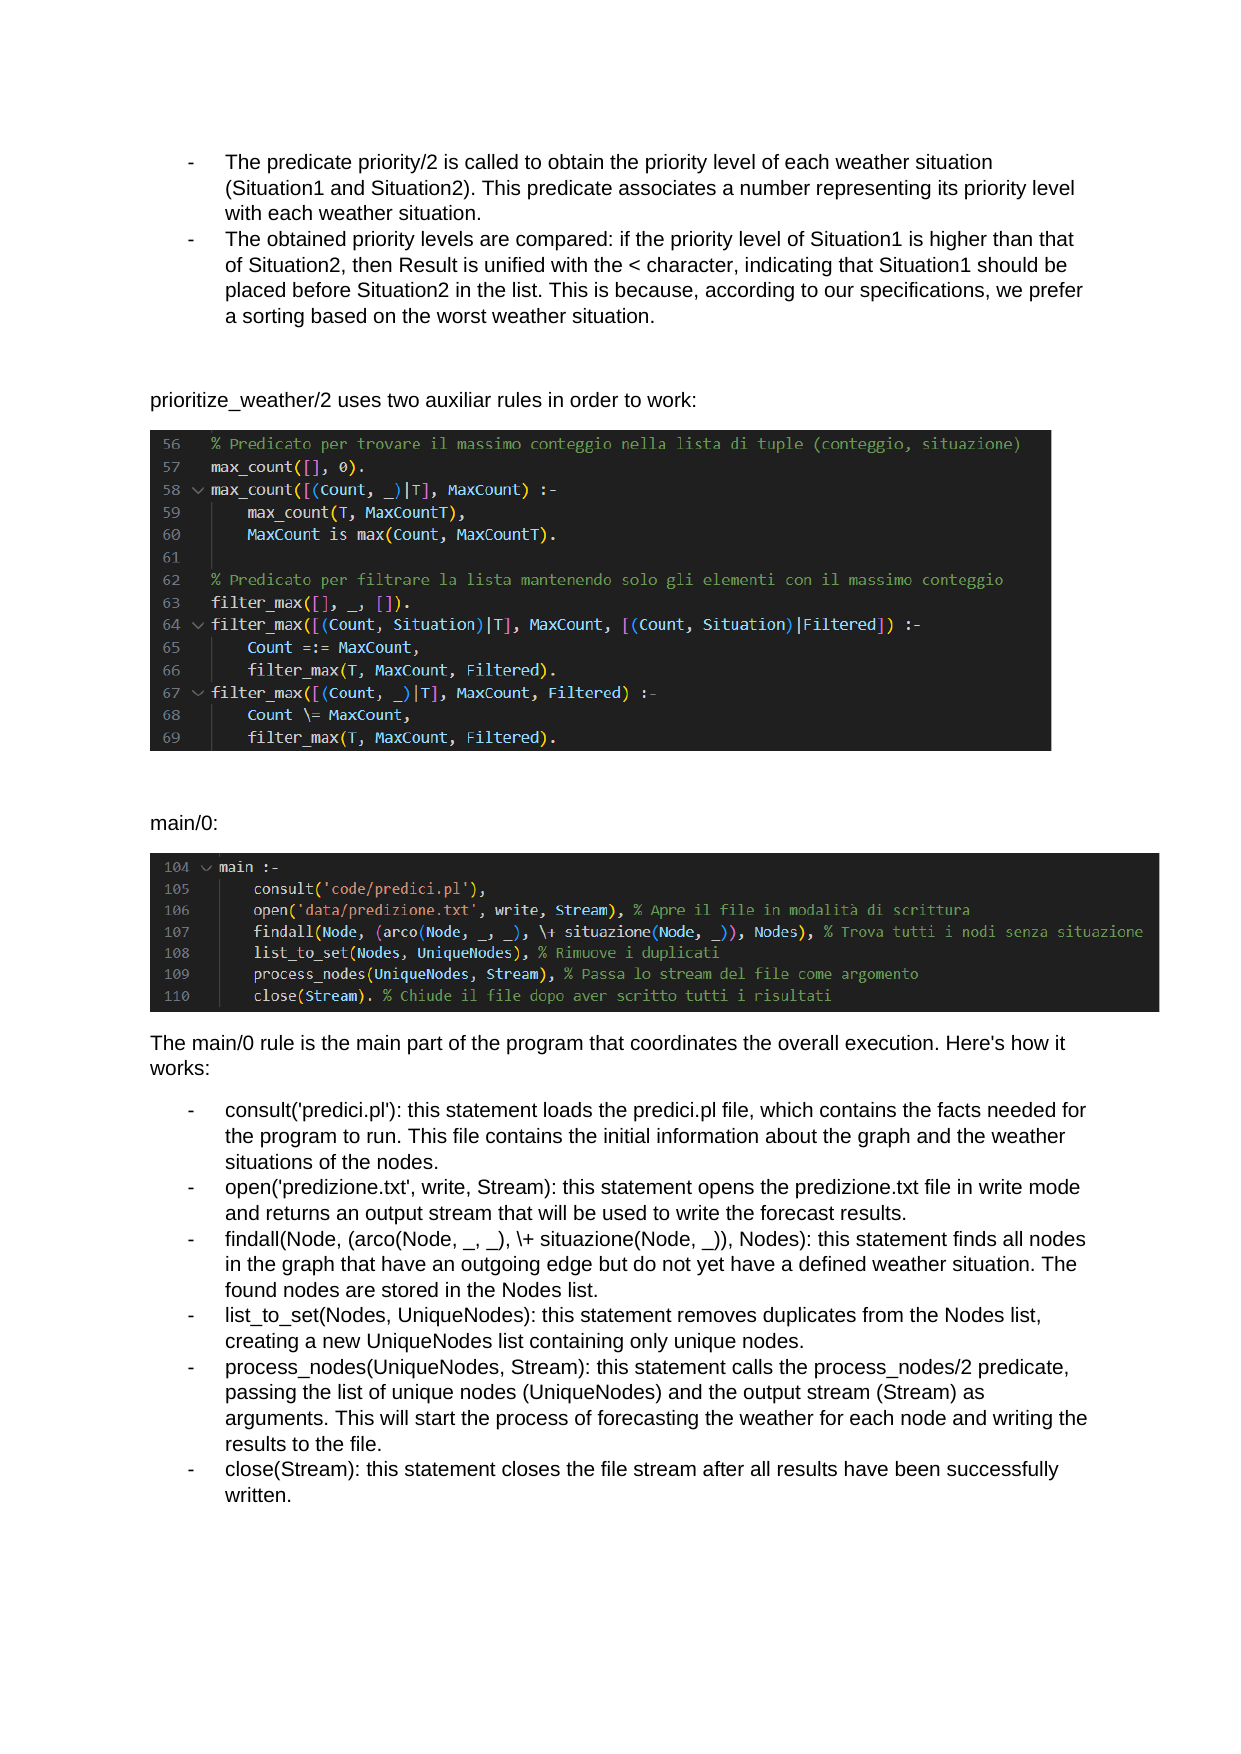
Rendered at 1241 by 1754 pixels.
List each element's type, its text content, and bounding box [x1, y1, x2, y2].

list list_to_set(Nodes, UniqueNodes): this statement removes duplicates from the Nodes list, creating a new UniqueNodes list containing only unique nodes. [187, 1303, 1090, 1353]
list close(Stream): this statement closes the file stream after all results have been successfully written. [187, 1457, 1090, 1507]
text The main/0 rule is the main part of the program that coordinates the overall execution. Here's how it works: [150, 1030, 1090, 1080]
list findall(Node, (arco(Node, _, _), \+ situazione(Node, _)), Nodes): this statement finds all nodes in the graph that have an outgoing edge but do not yet have a defined weather situation. The found nodes are stored in the Nodes list. [187, 1226, 1090, 1302]
list process_nodes(UniqueNodes, Stream): this statement calls the process_nodes/2 predicate, passing the list of unique nodes (UniqueNodes) and the output stream (Stream) as arguments. This will start the process of forecasting the weather for each node and writing the results to the file. [187, 1354, 1090, 1455]
text main/0: [150, 811, 1090, 835]
list The obtained priority levels are compared: if the priority level of Situation1 is higher than that of Situation2, then Result is unified with the < character, indicating that Situation1 should be placed before Situation2 in the list. This is because, according to our specifications, we prefer a sorting based on the worst weather situation. [187, 227, 1090, 328]
text prioritize_weather/2 uses two auxiliar rules in order to work: [150, 388, 1090, 412]
list The predicate priority/2 is called to obtain the priority level of each weather situation (Situation1 and Situation2). This predicate associates a number representing its priority level with each weather situation. [187, 150, 1090, 225]
list consult('predici.pl'): this statement loads the predici.pl file, which contains the facts needed for the program to run. This file contains the initial information about the graph and the weather situations of the nodes. [187, 1098, 1090, 1173]
list open('predizione.txt', write, Stream): this statement opens the predizione.txt file in write mode and returns an output stream that will be used to write the forecast results. [187, 1175, 1090, 1225]
